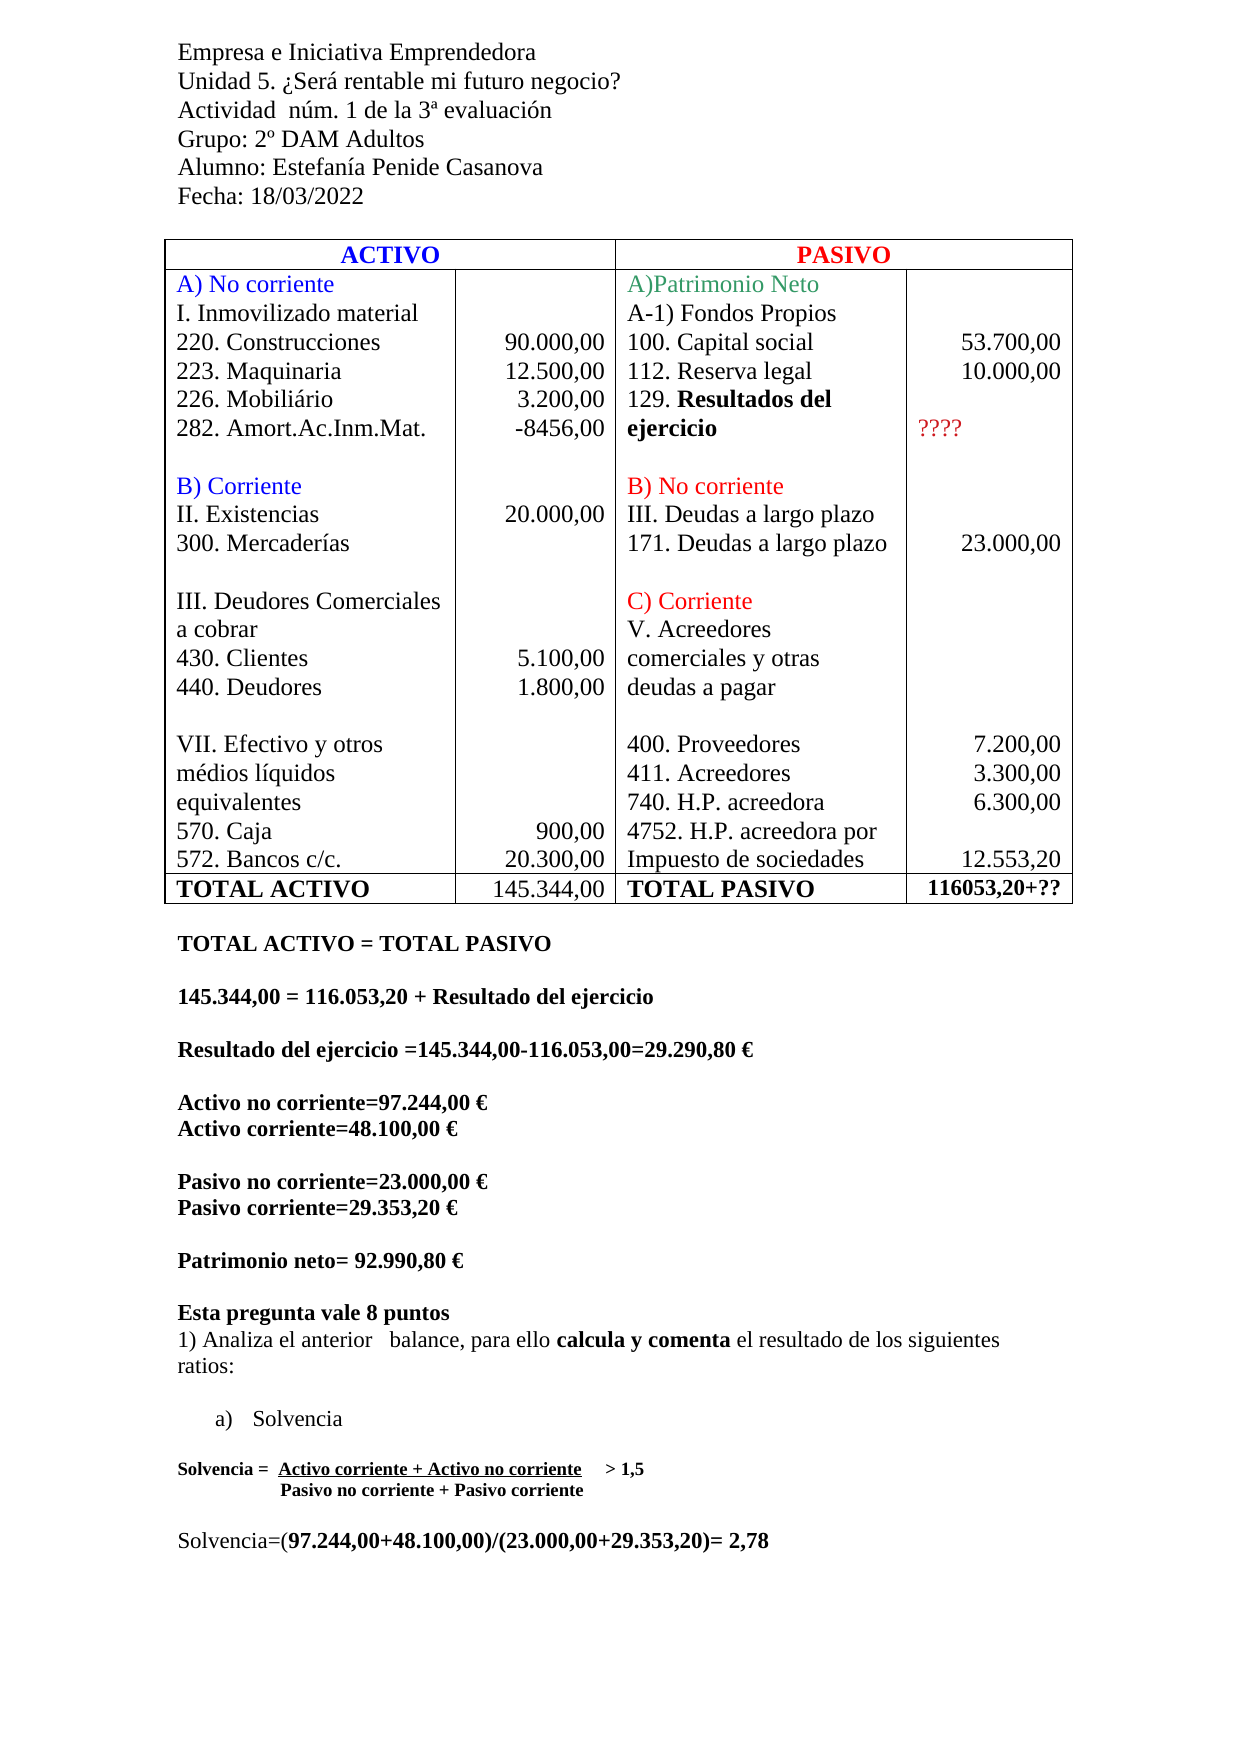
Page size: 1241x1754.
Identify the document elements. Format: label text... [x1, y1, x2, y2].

table_cell A) No corriente I. Inmovilizado material 220. Construcciones 223. Maquinaria 226. Mobiliário 282. Amort.Ac.Inm.Mat. B) Corriente II. Existencias 300. Mercaderías III. Deudores Comerciales a cobrar 430. Clientes 440. Deudores VII. Efectivo y otros médios líquidos equivalentes 570. Caja 572. Bancos c/c. [166, 270, 455, 873]
table_header PASIVO [616, 240, 1072, 268]
table_cell TOTAL PASIVO [616, 874, 906, 903]
table_cell 53.700,00 10.000,00 ???? 23.000,00 7.200,00 3.300,00 6.300,00 12.553,20 [907, 270, 1072, 873]
text Actividad núm. 1 de la 3ª evaluación [177, 95, 1063, 124]
text Resultado del ejercicio =145.344,00-116.053,00=29.290,80 € [177, 1036, 1063, 1062]
table_cell TOTAL ACTIVO [166, 874, 455, 903]
list Solvencia [215, 1405, 1063, 1431]
table_header ACTIVO [166, 240, 615, 268]
text Alumno: Estefanía Penide Casanova [177, 152, 1063, 181]
text 1) Analiza el anterior balance, para ello calcula y comenta el resultado de los siguientes ratios: [177, 1326, 1063, 1378]
text Empresa e Iniciativa Emprendedora [177, 37, 1063, 66]
text Pasivo no corriente + Pasivo corriente [177, 1479, 1063, 1501]
table_cell 145.344,00 [456, 874, 615, 903]
text Esta pregunta vale 8 puntos [177, 1299, 1063, 1326]
text 145.344,00 = 116.053,20 + Resultado del ejercicio [177, 983, 1063, 1009]
text Activo corriente=48.100,00 € [177, 1115, 1063, 1141]
table_cell 116053,20+?? [907, 874, 1072, 903]
text Grupo: 2º DAM Adultos [177, 124, 1063, 152]
table_cell 90.000,00 12.500,00 3.200,00 -8456,00 20.000,00 5.100,00 1.800,00 900,00 20.300,00 [456, 270, 615, 873]
text TOTAL ACTIVO = TOTAL PASIVO [177, 931, 1063, 957]
text Pasivo no corriente=23.000,00 € [177, 1168, 1063, 1194]
table_cell A)Patrimonio Neto A-1) Fondos Propios 100. Capital social 112. Reserva legal 129. Resultados del ejercicio B) No corriente III. Deudas a largo plazo 171. Deudas a largo plazo C) Corriente V. Acreedores comerciales y otras deudas a pagar 400. Proveedores 411. Acreedores 740. H.P. acreedora 4752. H.P. acreedora por Impuesto de sociedades [616, 270, 906, 873]
text Patrimonio neto= 92.990,80 € [177, 1247, 1063, 1273]
text Fecha: 18/03/2022 [177, 181, 1063, 210]
text Solvencia=(97.244,00+48.100,00)/(23.000,00+29.353,20)= 2,78 [177, 1527, 1063, 1553]
text Solvencia = Activo corriente + Activo no corriente > 1,5 [177, 1458, 1063, 1479]
text Activo no corriente=97.244,00 € [177, 1089, 1063, 1115]
text Pasivo corriente=29.353,20 € [177, 1194, 1063, 1220]
text Unidad 5. ¿Será rentable mi futuro negocio? [177, 66, 1063, 95]
